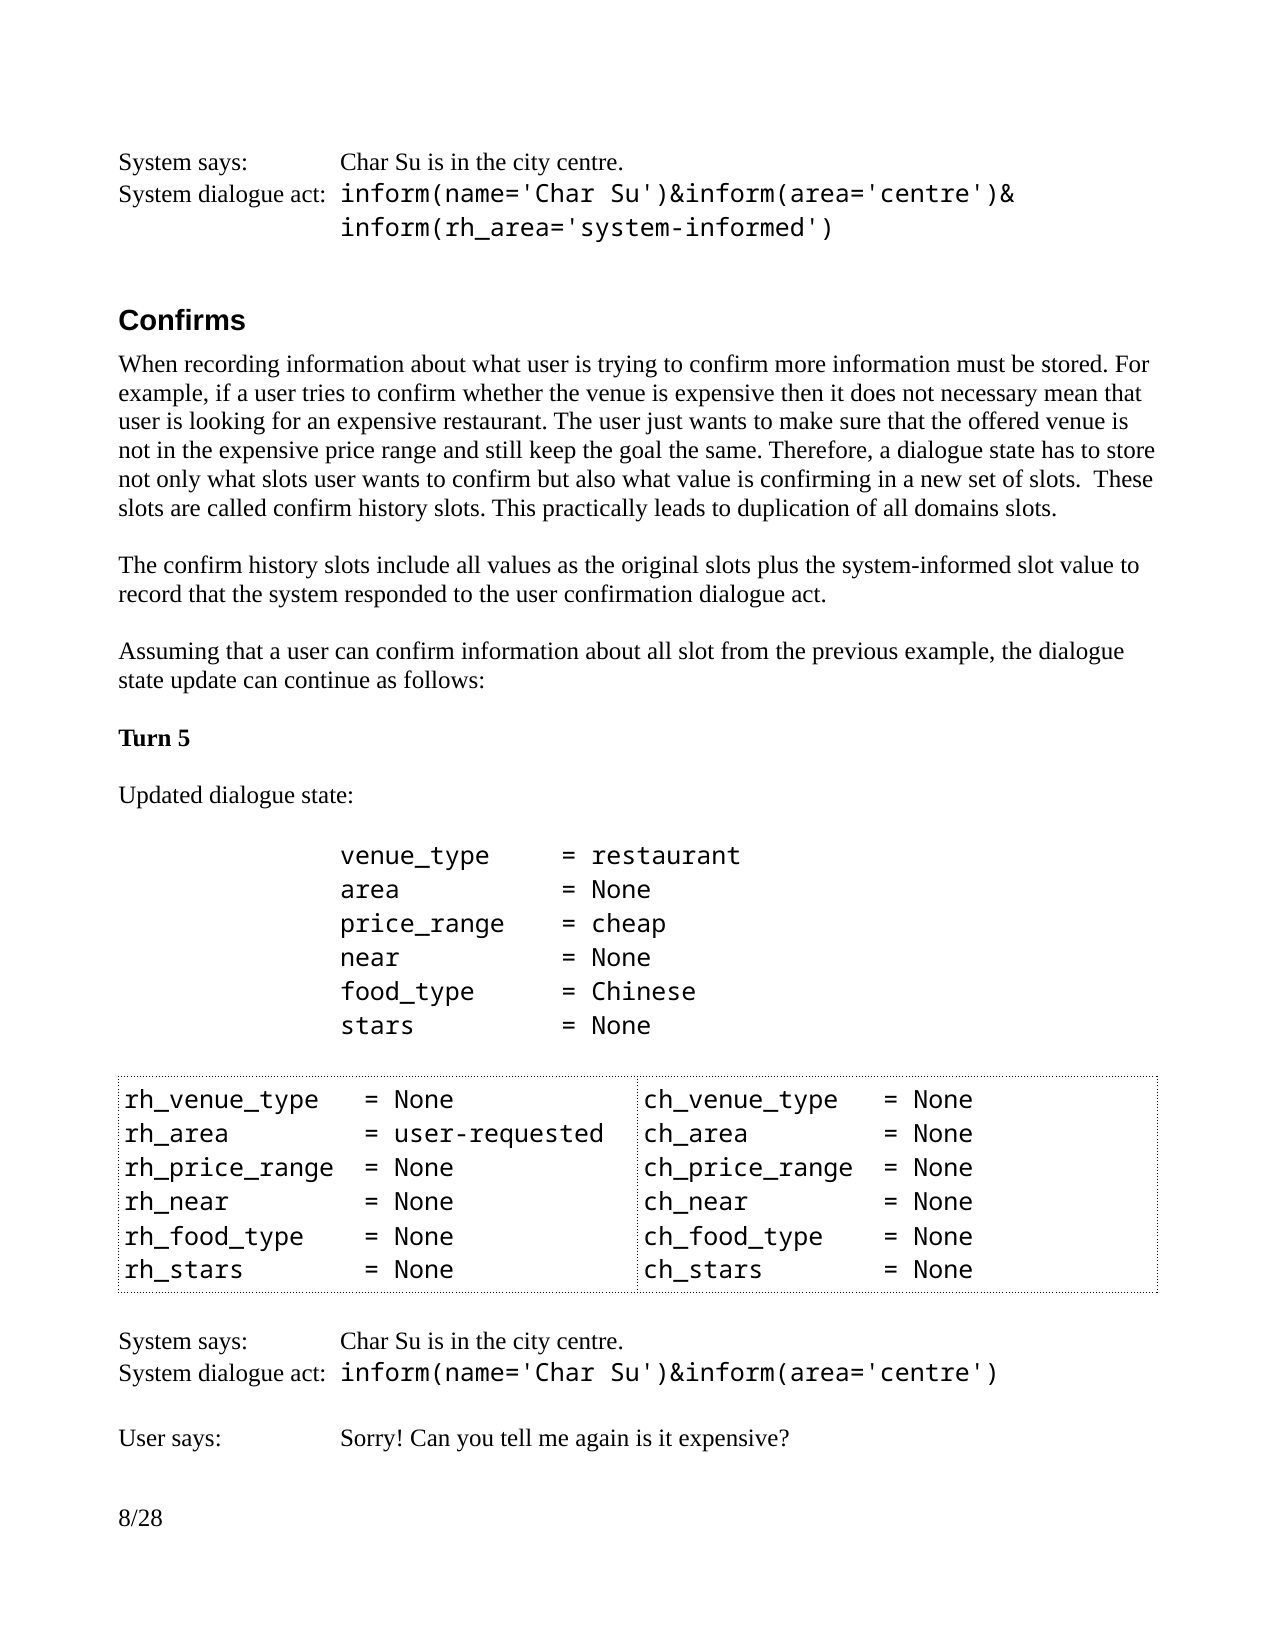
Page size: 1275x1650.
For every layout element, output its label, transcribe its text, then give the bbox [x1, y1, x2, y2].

table_header ch_venue_type = None ch_area = None ch_price_range = None ch_near = None ch_food_type = None ch_stars = None [638, 1076, 1157, 1292]
text User says: Sorry! Can you tell me again is it expensive? [118, 1423, 1157, 1452]
text System says: Char Su is in the city centre. [118, 1326, 1157, 1355]
text Assuming that a user can confirm information about all slot from the previous example, the dialogue state update can continue as follows: [118, 636, 1157, 694]
text System says: Char Su is in the city centre. [118, 147, 1157, 176]
text System dialogue act: inform(name='Char Su')&inform(area='centre') [118, 1355, 1157, 1389]
text Turn 5 [118, 723, 1157, 751]
text area = None [118, 872, 1157, 906]
text When recording information about what user is trying to confirm more information must be stored. For example, if a user tries to confirm whether the venue is expensive then it does not necessary mean that user is looking for an expensive restaurant. The user just wants to make sure that the offered venue is not in the expensive price range and still keep the goal the same. Therefore, a dialogue state has to store not only what slots user wants to confirm but also what value is confirming in a new set of slots. These slots are called confirm history slots. This practically leads to duplication of all domains slots. [118, 349, 1157, 521]
text stars = None [118, 1008, 1157, 1042]
text The confirm history slots include all values as the original slots plus the system-informed slot value to record that the system responded to the user confirmation dialogue act. [118, 550, 1157, 608]
text food_type = Chinese [118, 974, 1157, 1008]
text System dialogue act: inform(name='Char Su')&inform(area='centre')& [118, 176, 1157, 210]
table_header rh_venue_type = None rh_area = user-requested rh_price_range = None rh_near = None rh_food_type = None rh_stars = None [118, 1076, 637, 1292]
text near = None [118, 940, 1157, 974]
text price_range = cheap [118, 906, 1157, 940]
subtitle Confirms [118, 303, 1157, 336]
text venue_type = restaurant [118, 838, 1157, 872]
text Updated dialogue state: [118, 780, 1157, 809]
text inform(rh_area='system-informed') [118, 210, 1157, 244]
